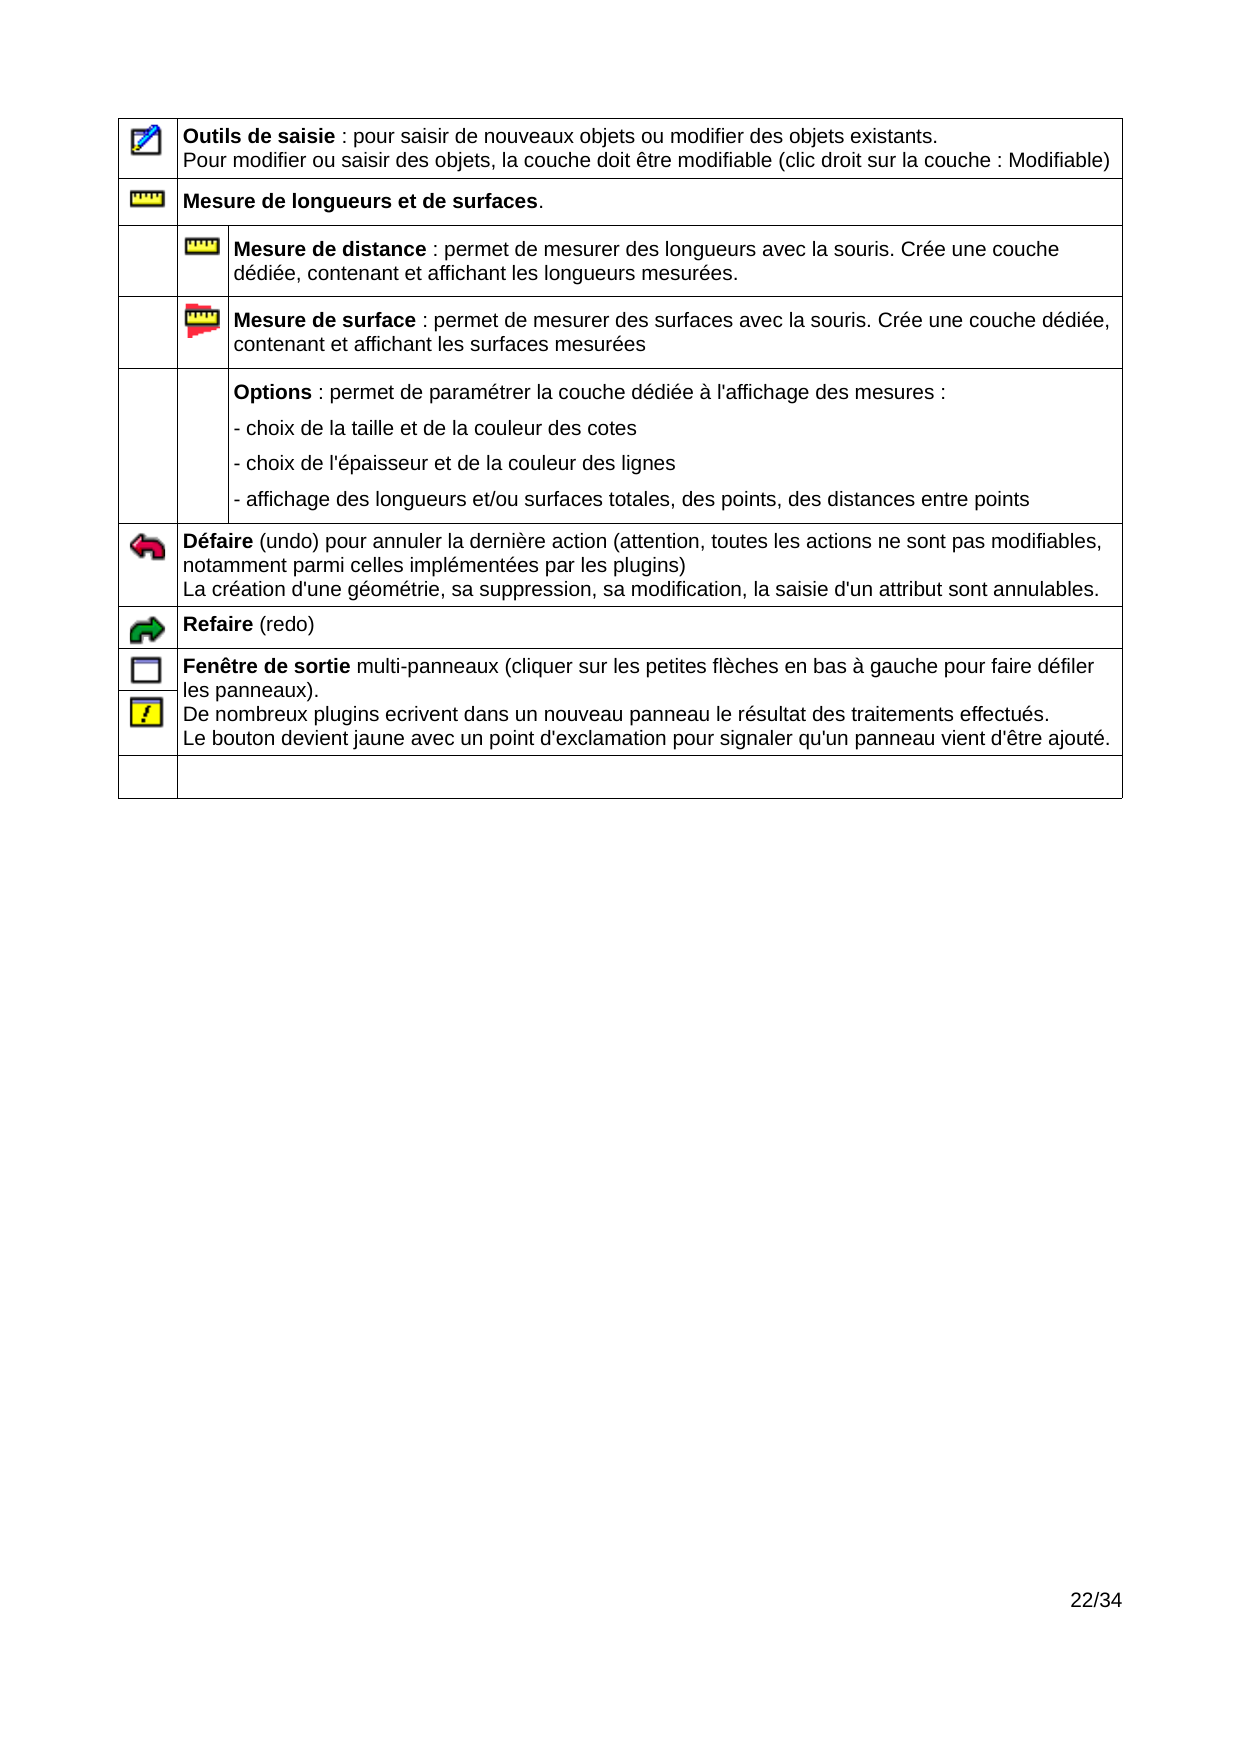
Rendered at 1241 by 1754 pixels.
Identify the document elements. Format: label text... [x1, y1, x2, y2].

picture [129, 123, 166, 160]
table_cell Mesure de longueurs et de surfaces. [178, 179, 1122, 225]
table_cell Défaire (undo) pour annuler la dernière action (attention, toutes les actions ne sont pas modifiables, notamment parmi celles implémentées par les plugins) La création d'une géométrie, sa suppression, sa modification, la saisie d'un attribut sont annulables. [178, 524, 1122, 606]
picture [129, 695, 166, 732]
table_cell Refaire (redo) [178, 607, 1122, 648]
table_cell Mesure de distance : permet de mesurer des longueurs avec la souris. Crée une couche dédiée, contenant et affichant les longueurs mesurées. [229, 226, 1122, 296]
picture [129, 528, 166, 564]
table_cell [119, 119, 177, 178]
table_cell [119, 369, 177, 523]
picture [129, 183, 166, 219]
table_cell [119, 226, 177, 296]
table_cell [178, 369, 228, 523]
table_cell [119, 607, 177, 648]
picture [184, 230, 220, 267]
table_cell Fenêtre de sortie multi-panneaux (cliquer sur les petites flèches en bas à gauche pour faire défiler les panneaux). De nombreux plugins ecrivent dans un nouveau panneau le résultat des traitements effectués. Le bouton devient jaune avec un point d'exclamation pour signaler qu'un panneau vient d'être ajouté. [178, 649, 1122, 755]
picture [129, 611, 166, 648]
table_cell [119, 529, 177, 606]
table_cell Options : permet de paramétrer la couche dédiée à l'affichage des mesures : - choix de la taille et de la couleur des cotes - choix de l'épaisseur et de la couleur des lignes - affichage des longueurs et/ou surfaces totales, des points, des distances entre points [229, 369, 1122, 523]
table_cell Mesure de surface : permet de mesurer des surfaces avec la souris. Crée une couche dédiée, contenant et affichant les surfaces mesurées [229, 297, 1122, 368]
table_cell [119, 756, 177, 797]
table_cell [119, 184, 177, 225]
table_cell [119, 691, 177, 755]
table_cell [119, 297, 177, 368]
picture [129, 653, 166, 690]
table_cell [178, 297, 228, 368]
table_cell Outils de saisie : pour saisir de nouveaux objets ou modifier des objets existants. Pour modifier ou saisir des objets, la couche doit être modifiable (clic droit sur la couche : Modifiable) [178, 119, 1122, 178]
table_cell [178, 226, 228, 296]
table_cell [178, 756, 1122, 797]
table_cell [119, 179, 177, 183]
table_cell [119, 524, 177, 528]
table_cell [119, 649, 177, 690]
picture [184, 302, 220, 338]
